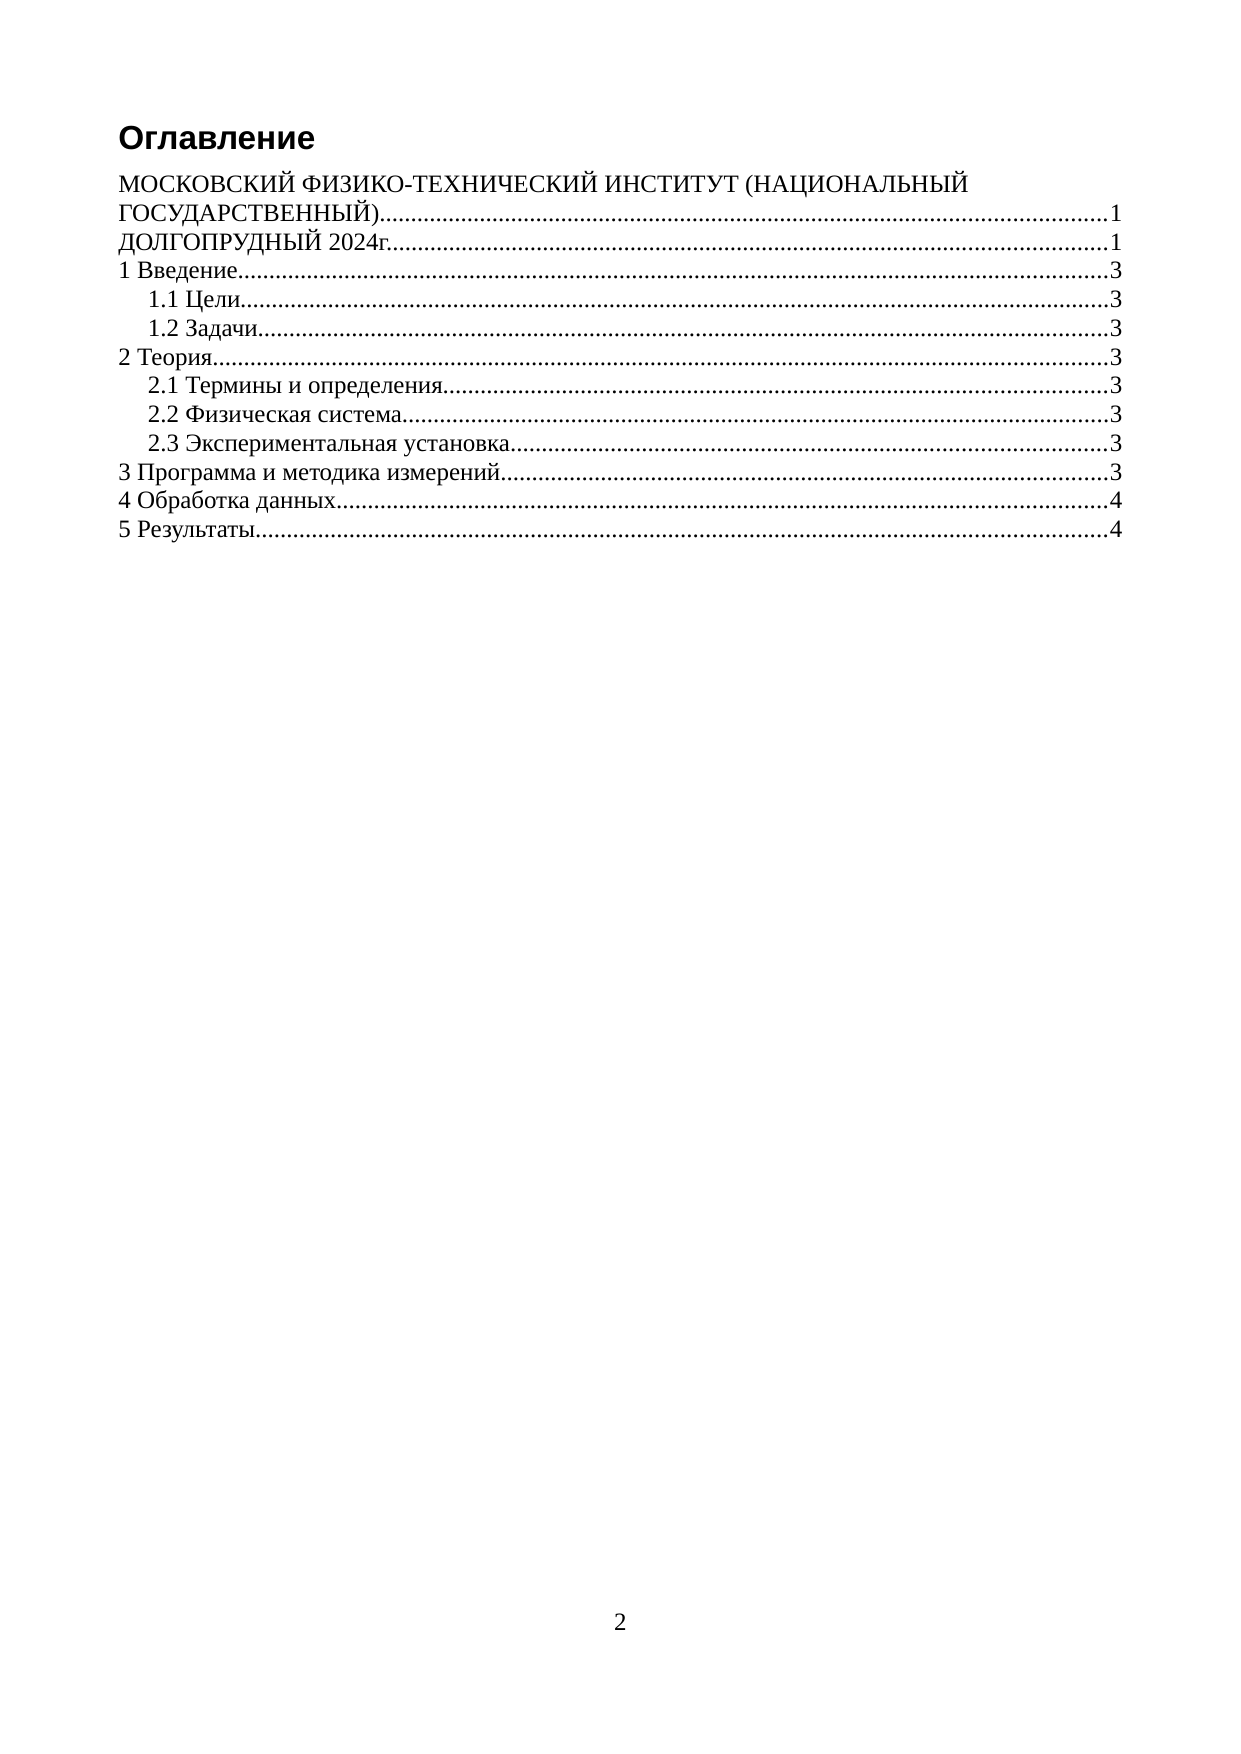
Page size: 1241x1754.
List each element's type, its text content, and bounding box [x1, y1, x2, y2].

text 2.2 Физическая система 3 [148, 399, 1122, 428]
text МОСКОВСКИЙ ФИЗИКО-ТЕХНИЧЕСКИЙ ИНСТИТУТ (НАЦИОНАЛЬНЫЙ ГОСУДАРСТВЕННЫЙ) 1 [118, 169, 1122, 227]
subtitle Оглавление [118, 118, 1122, 157]
text 2 Теория 3 [118, 342, 1122, 370]
text 2.3 Экспериментальная установка 3 [148, 428, 1122, 457]
text 2.1 Термины и определения 3 [148, 370, 1122, 399]
text 1.1 Цели 3 [148, 284, 1122, 313]
text ДОЛГОПРУДНЫЙ 2024г. 1 [118, 227, 1122, 255]
text 5 Результаты 4 [118, 514, 1122, 543]
text 3 Программа и методика измерений 3 [118, 457, 1122, 485]
text 1.2 Задачи 3 [148, 313, 1122, 342]
text 4 Обработка данных 4 [118, 485, 1122, 514]
text 1 Введение 3 [118, 255, 1122, 284]
